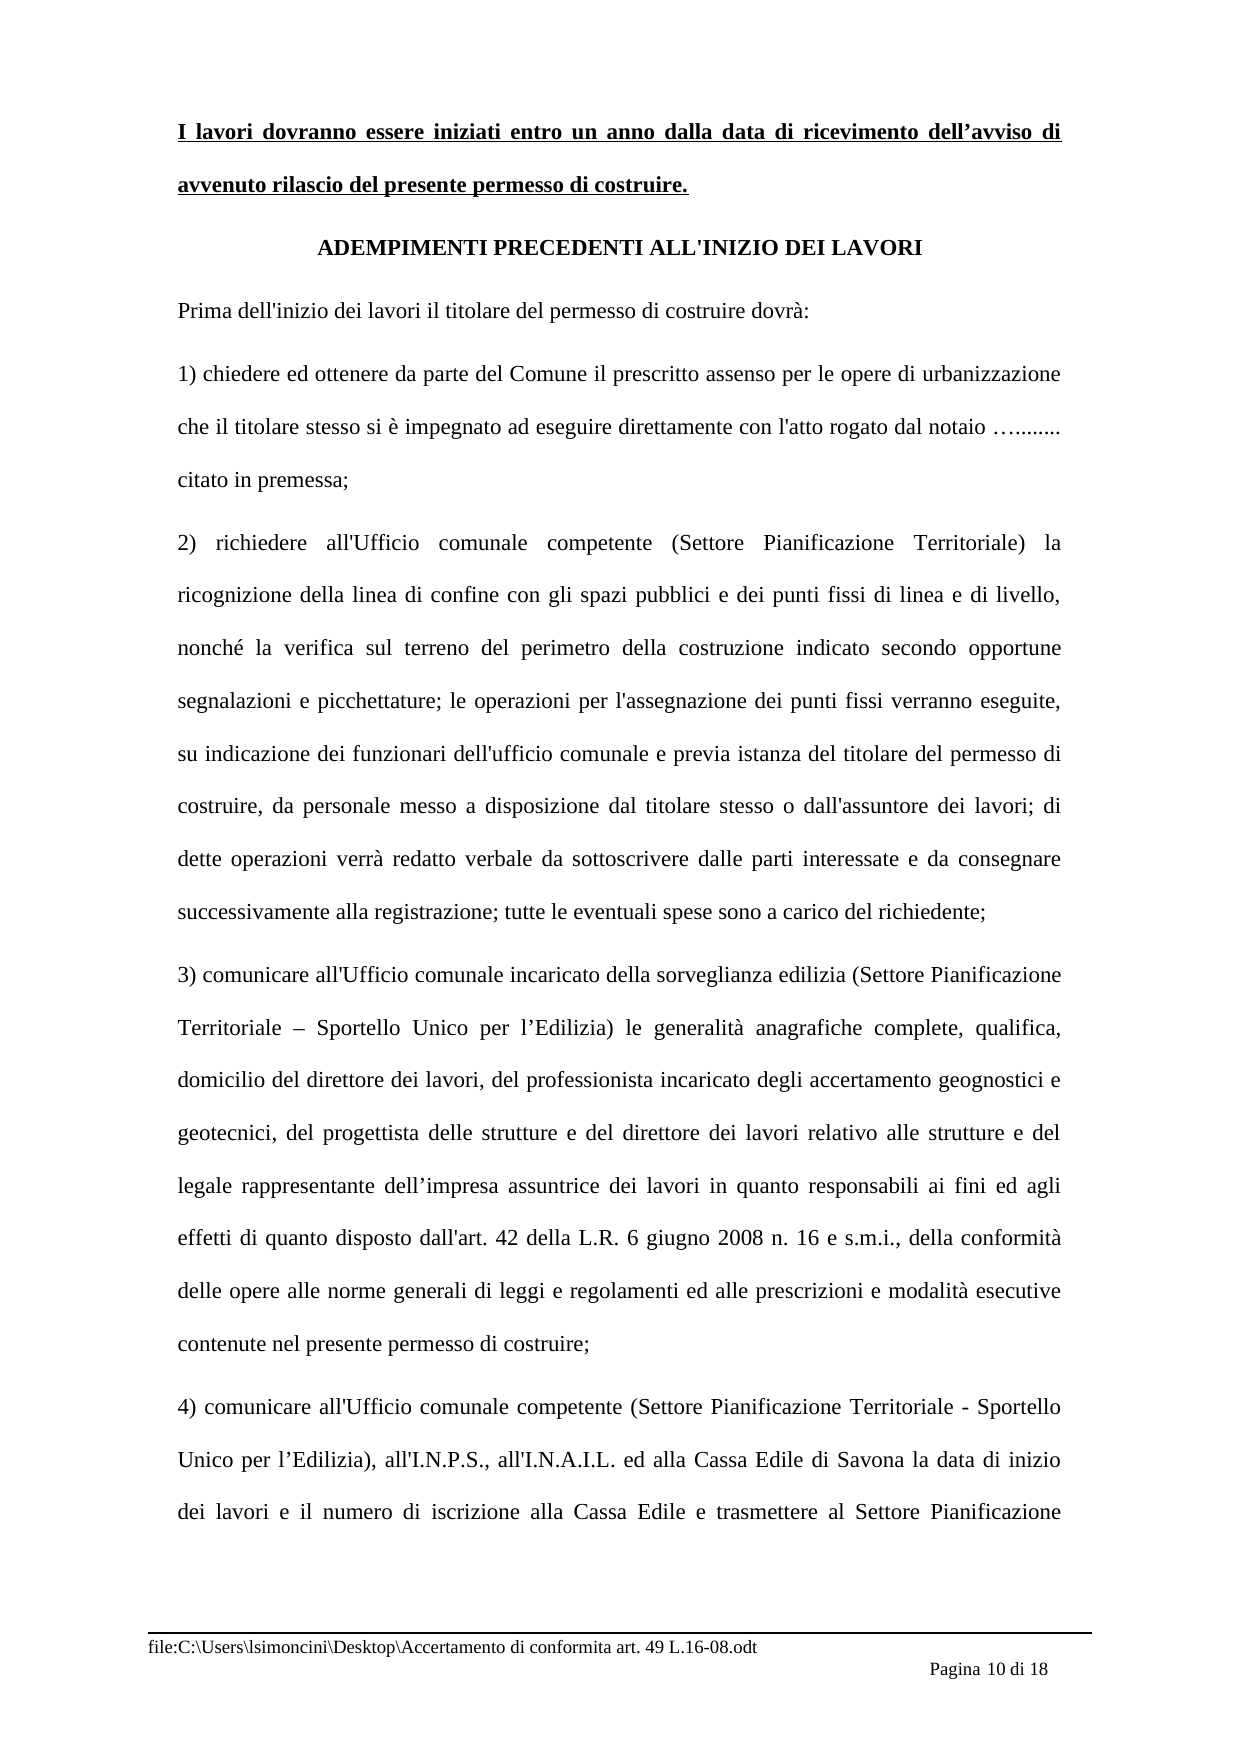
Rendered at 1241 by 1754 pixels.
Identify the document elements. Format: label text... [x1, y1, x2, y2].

text I lavori dovranno essere iniziati entro un anno dalla data di ricevimento dell’avviso di avvenuto rilascio del presente permesso di costruire. [177, 118, 1063, 197]
text 1) chiedere ed ottenere da parte del Comune il prescritto assenso per le opere di urbanizzazione che il titolare stesso si è impegnato ad eseguire direttamente con l'atto rogato dal notaio …........ citato in premessa; [177, 360, 1063, 492]
text Prima dell'inizio dei lavori il titolare del permesso di costruire dovrà: [177, 297, 1063, 323]
text 4) comunicare all'Ufficio comunale competente (Settore Pianificazione Territoriale - Sportello Unico per l’Edilizia), all'I.N.P.S., all'I.N.A.I.L. ed alla Cassa Edile di Savona la data di inizio dei lavori e il numero di iscrizione alla Cassa Edile e trasmettere al Settore Pianificazione [177, 1393, 1063, 1525]
text ADEMPIMENTI PRECEDENTI ALL'INIZIO DEI LAVORI [177, 234, 1063, 260]
text 2) richiedere all'Ufficio comunale competente (Settore Pianificazione Territoriale) la ricognizione della linea di confine con gli spazi pubblici e dei punti fissi di linea e di livello, nonché la verifica sul terreno del perimetro della costruzione indicato secondo opportune segnalazioni e picchettature; le operazioni per l'assegnazione dei punti fissi verranno eseguite, su indicazione dei funzionari dell'ufficio comunale e previa istanza del titolare del permesso di costruire, da personale messo a disposizione dal titolare stesso o dall'assuntore dei lavori; di dette operazioni verrà redatto verbale da sottoscrivere dalle parti interessate e da consegnare successivamente alla registrazione; tutte le eventuali spese sono a carico del richiedente; [177, 529, 1063, 924]
text 3) comunicare all'Ufficio comunale incaricato della sorveglianza edilizia (Settore Pianificazione Territoriale – Sportello Unico per l’Edilizia) le generalità anagrafiche complete, qualifica, domicilio del direttore dei lavori, del professionista incaricato degli accertamento geognostici e geotecnici, del progettista delle strutture e del direttore dei lavori relativo alle strutture e del legale rappresentante dell’impresa assuntrice dei lavori in quanto responsabili ai fini ed agli effetti di quanto disposto dall'art. 42 della L.R. 6 giugno 2008 n. 16 e s.m.i., della conformità delle opere alle norme generali di leggi e regolamenti ed alle prescrizioni e modalità esecutive contenute nel presente permesso di costruire; [177, 961, 1063, 1356]
